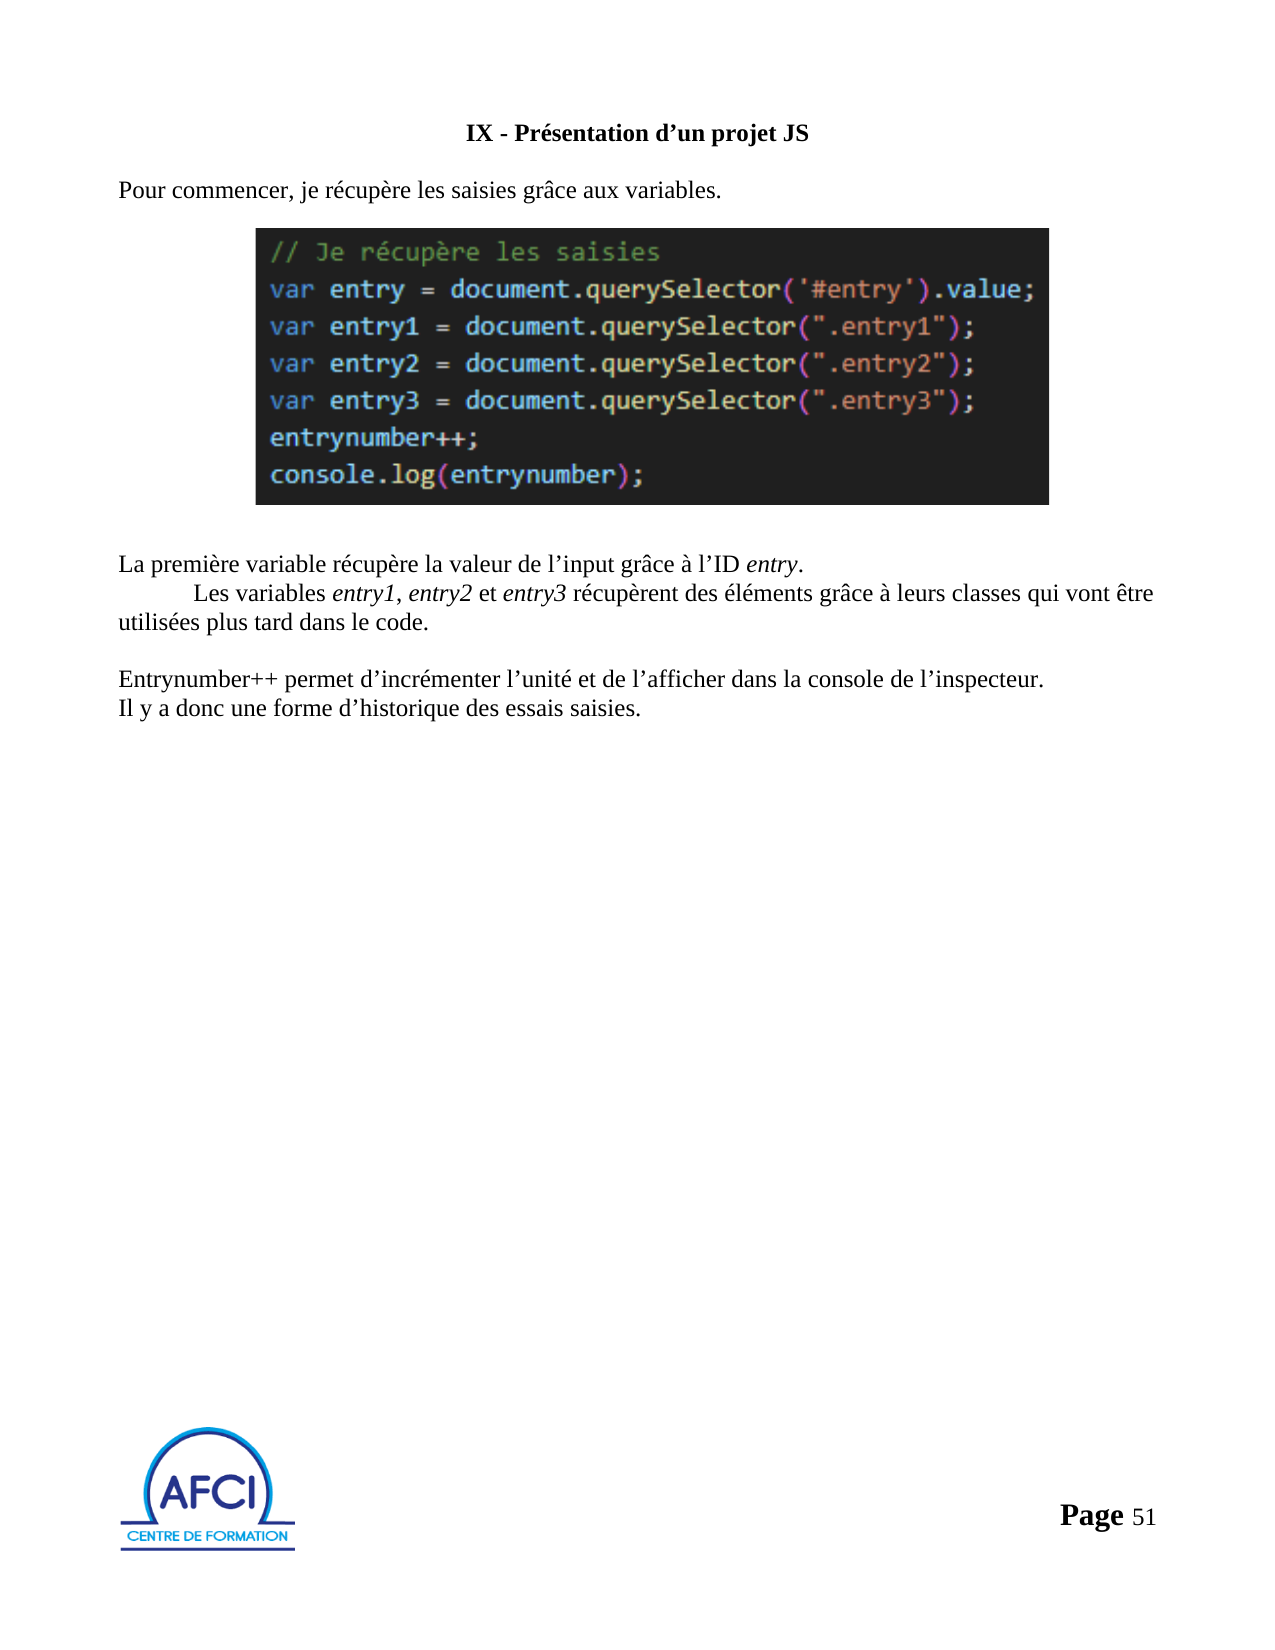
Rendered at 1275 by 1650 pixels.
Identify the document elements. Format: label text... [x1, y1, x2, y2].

picture [255, 228, 1050, 505]
picture [120, 1427, 295, 1551]
text La première variable récupère la valeur de l’input grâce à l’ID entry. [118, 549, 1157, 578]
text Il y a donc une forme d’historique des essais saisies. [118, 693, 1157, 722]
text Entrynumber++ permet d’incrémenter l’unité et de l’afficher dans la console de l’inspecteur. [118, 664, 1157, 693]
text Pour commencer, je récupère les saisies grâce aux variables. [118, 176, 1157, 204]
text Les variables entry1, entry2 et entry3 récupèrent des éléments grâce à leurs classes qui vont être utilisées plus tard dans le code. [118, 578, 1157, 636]
text IX - Présentation d’un projet JS [118, 118, 1157, 147]
